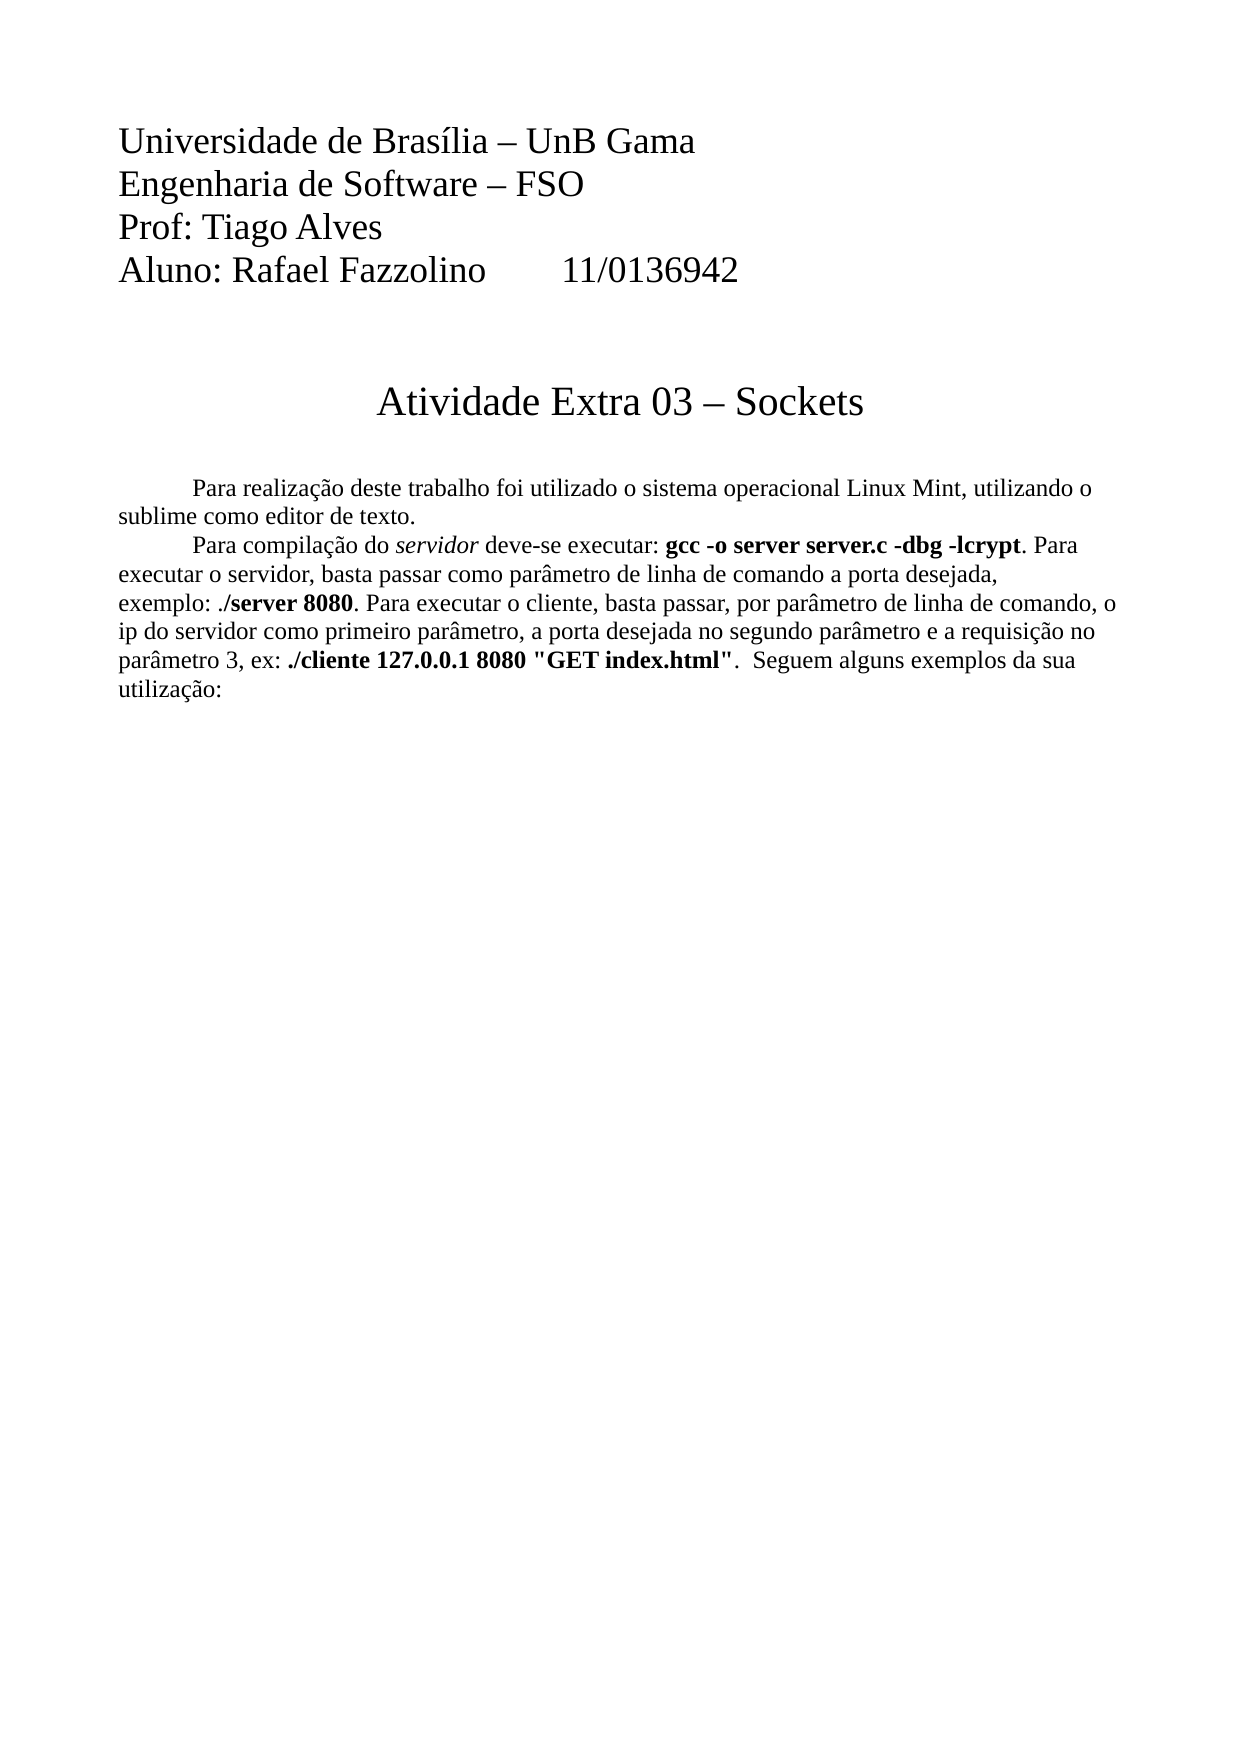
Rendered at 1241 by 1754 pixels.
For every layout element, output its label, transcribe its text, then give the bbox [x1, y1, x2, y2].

text Para compilação do servidor deve-se executar: gcc -o server server.c -dbg -lcrypt. Para executar o servidor, basta passar como parâmetro de linha de comando a porta desejada, exemplo: ./server 8080. Para executar o cliente, basta passar, por parâmetro de linha de comando, o ip do servidor como primeiro parâmetro, a porta desejada no segundo parâmetro e a requisição no parâmetro 3, ex: ./cliente 127.0.0.1 8080 "GET index.html". Seguem alguns exemplos da sua utilização: [118, 530, 1122, 703]
text Prof: Tiago Alves [118, 204, 1122, 247]
text Atividade Extra 03 – Sockets [118, 377, 1122, 425]
text Engenharia de Software – FSO [118, 161, 1122, 204]
text Para realização deste trabalho foi utilizado o sistema operacional Linux Mint, utilizando o sublime como editor de texto. [118, 473, 1122, 530]
text Aluno: Rafael Fazzolino 11/0136942 [118, 247, 1122, 291]
text Universidade de Brasília – UnB Gama [118, 118, 1122, 161]
